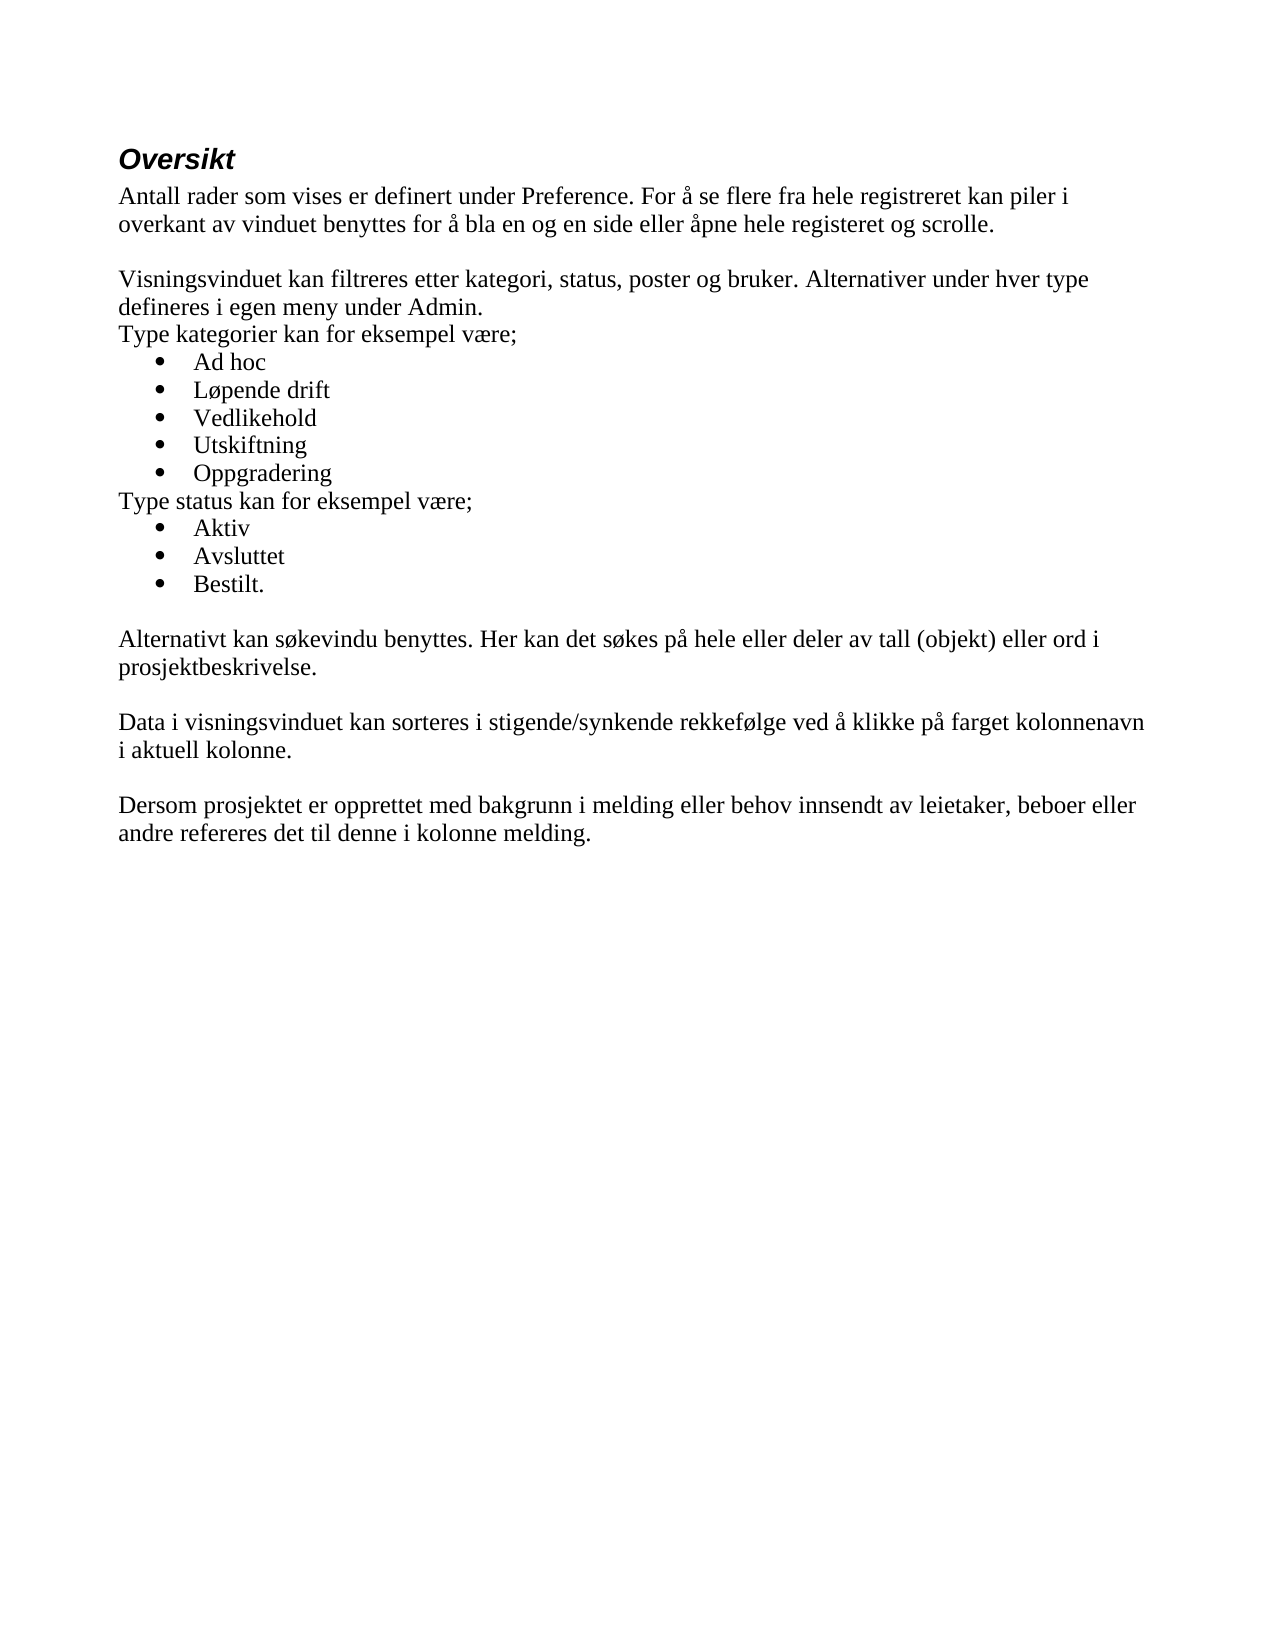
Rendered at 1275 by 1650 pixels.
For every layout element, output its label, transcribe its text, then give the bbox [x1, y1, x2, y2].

list Bestilt. [156, 570, 1157, 598]
list Vedlikehold [156, 404, 1157, 431]
text Type status kan for eksempel være; [118, 487, 1157, 514]
subtitle Oversikt [118, 143, 1157, 176]
text Alternativt kan søkevindu benyttes. Her kan det søkes på hele eller deler av tall (objekt) eller ord i prosjektbeskrivelse. [118, 625, 1157, 681]
text Data i visningsvinduet kan sorteres i stigende/synkende rekkefølge ved å klikke på farget kolonnenavn i aktuell kolonne. [118, 708, 1157, 764]
list Aktiv [156, 514, 1157, 542]
list Avsluttet [156, 542, 1157, 570]
list Ad hoc [156, 348, 1157, 376]
text Dersom prosjektet er opprettet med bakgrunn i melding eller behov innsendt av leietaker, beboer eller andre refereres det til denne i kolonne melding. [118, 792, 1157, 847]
text Antall rader som vises er definert under Preference. For å se flere fra hele registreret kan piler i overkant av vinduet benyttes for å bla en og en side eller åpne hele registeret og scrolle. [118, 182, 1157, 237]
list Utskiftning [156, 431, 1157, 459]
text Type kategorier kan for eksempel være; [118, 321, 1157, 348]
list Oppgradering [156, 459, 1157, 487]
list Løpende drift [156, 376, 1157, 404]
text Visningsvinduet kan filtreres etter kategori, status, poster og bruker. Alternativer under hver type defineres i egen meny under Admin. [118, 265, 1157, 321]
